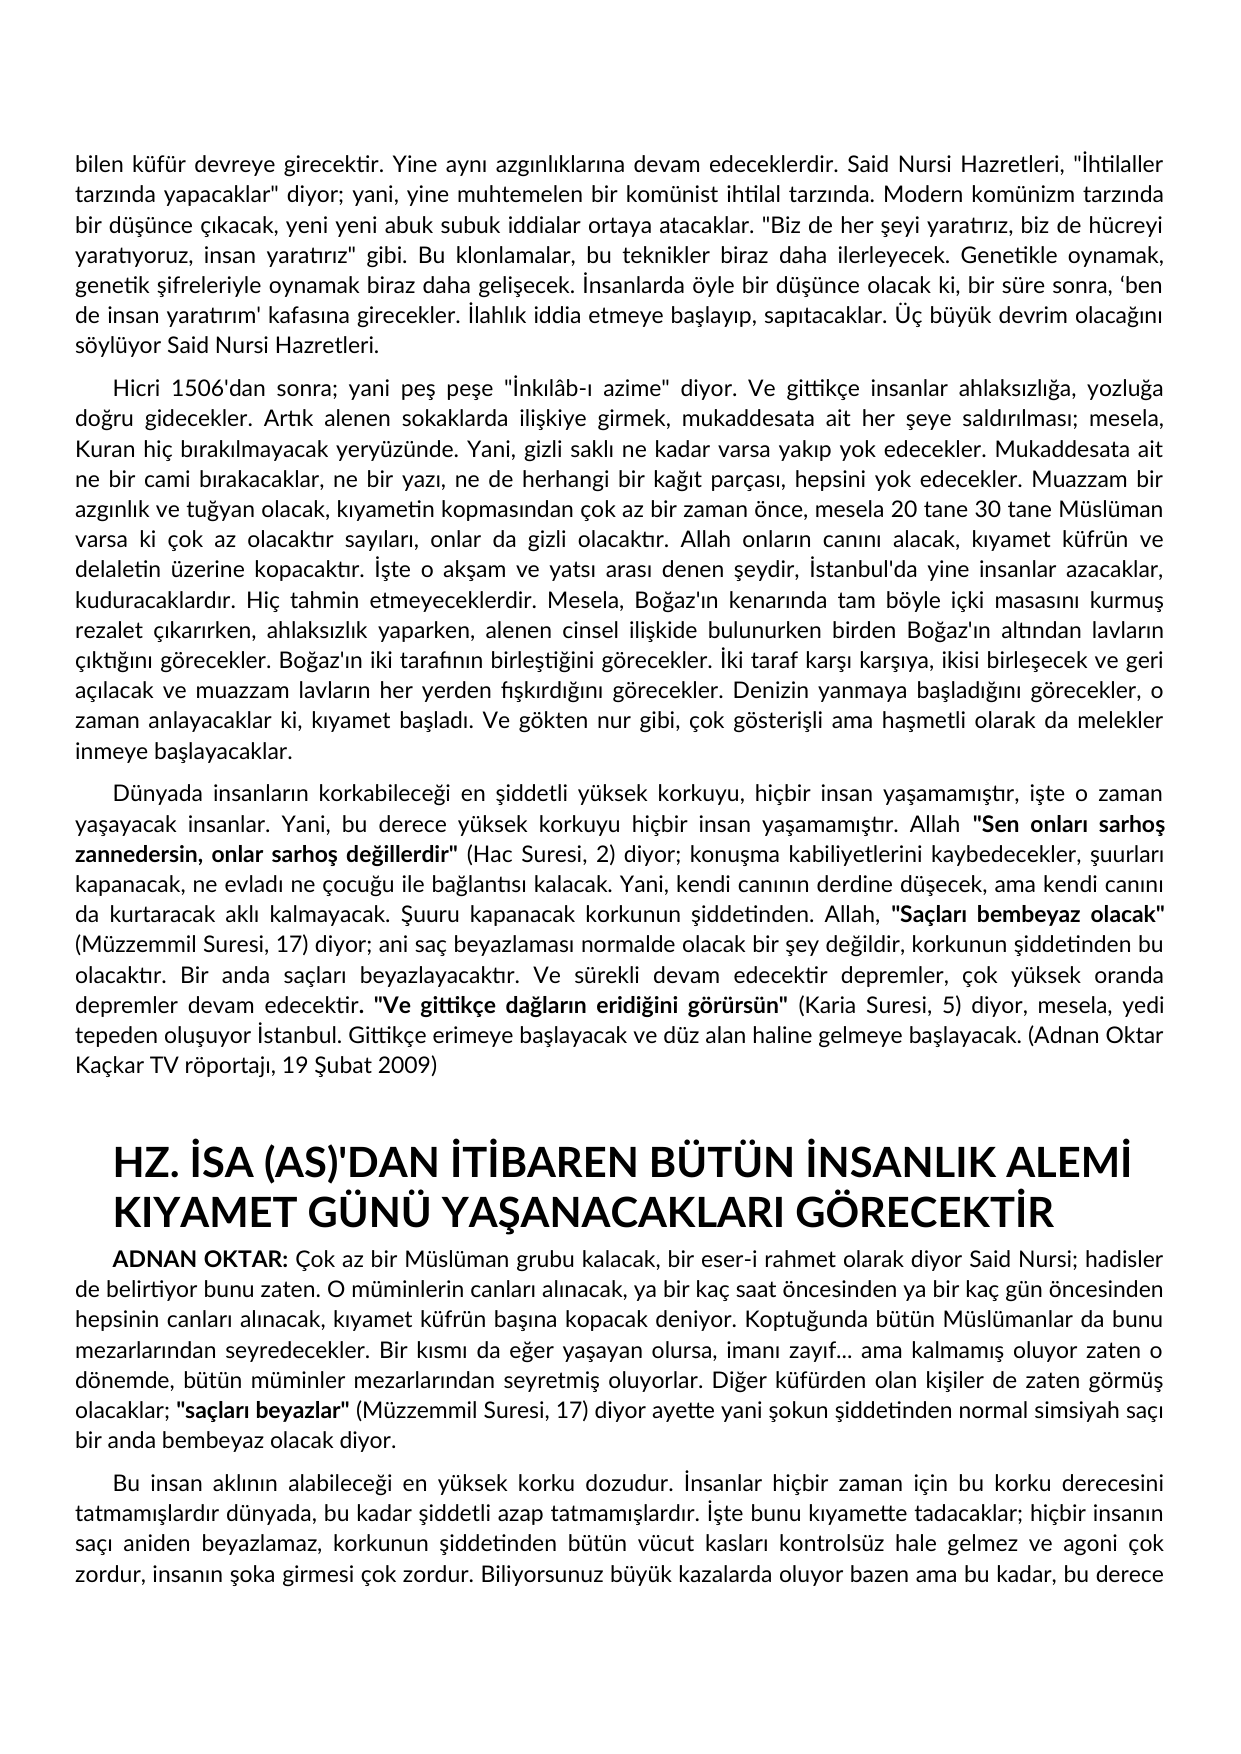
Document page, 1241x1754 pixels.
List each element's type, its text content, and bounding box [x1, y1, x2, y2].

text Dünyada insanların korkabileceği en şiddetli yüksek korkuyu, hiçbir insan yaşamamıştır, işte o zaman yaşayacak insanlar. Yani, bu derece yüksek korkuyu hiçbir insan yaşamamıştır. Allah "Sen onları sarhoş zannedersin, onlar sarhoş değillerdir" (Hac Suresi, 2) diyor; konuşma kabiliyetlerini kaybedecekler, şuurları kapanacak, ne evladı ne çocuğu ile bağlantısı kalacak. Yani, kendi canının derdine düşecek, ama kendi canını da kurtaracak aklı kalmayacak. Şuuru kapanacak korkunun şiddetinden. Allah, "Saçları bembeyaz olacak" (Müzzemmil Suresi, 17) diyor; ani saç beyazlaması normalde olacak bir şey değildir, korkunun şiddetinden bu olacaktır. Bir anda saçları beyazlayacaktır. Ve sürekli devam edecektir depremler, çok yüksek oranda depremler devam edecektir. "Ve gittikçe dağların eridiğini görürsün" (Karia Suresi, 5) diyor, mesela, yedi tepeden oluşuyor İstanbul. Gittikçe erimeye başlayacak ve düz alan haline gelmeye başlayacak. (Adnan Oktar Kaçkar TV röportajı, 19 Şubat 2009) [75, 779, 1165, 1078]
text ADNAN OKTAR: Çok az bir Müslüman grubu kalacak, bir eser-i rahmet olarak diyor Said Nursi; hadisler de belirtiyor bunu zaten. O müminlerin canları alınacak, ya bir kaç saat öncesinden ya bir kaç gün öncesinden hepsinin canları alınacak, kıyamet küfrün başına kopacak deniyor. Koptuğunda bütün Müslümanlar da bunu mezarlarından seyredecekler. Bir kısmı da eğer yaşayan olursa, imanı zayıf... ama kalmamış oluyor zaten o dönemde, bütün müminler mezarlarından seyretmiş oluyorlar. Diğer küfürden olan kişiler de zaten görmüş olacaklar; "saçları beyazlar" (Müzzemmil Suresi, 17) diyor ayette yani şokun şiddetinden normal simsiyah saçı bir anda bembeyaz olacak diyor. [75, 1245, 1165, 1453]
text bilen küfür devreye girecektir. Yine aynı azgınlıklarına devam edeceklerdir. Said Nursi Hazretleri, "İhtilaller tarzında yapacaklar" diyor; yani, yine muhtemelen bir komünist ihtilal tarzında. Modern komünizm tarzında bir düşünce çıkacak, yeni yeni abuk subuk iddialar ortaya atacaklar. "Biz de her şeyi yaratırız, biz de hücreyi yaratıyoruz, insan yaratırız" gibi. Bu klonlamalar, bu teknikler biraz daha ilerleyecek. Genetikle oynamak, genetik şifreleriyle oynamak biraz daha gelişecek. İnsanlarda öyle bir düşünce olacak ki, bir süre sonra, ‘ben de insan yaratırım' kafasına girecekler. İlahlık iddia etmeye başlayıp, sapıtacaklar. Üç büyük devrim olacağını söylüyor Said Nursi Hazretleri. [75, 150, 1165, 359]
text Bu insan aklının alabileceği en yüksek korku dozudur. İnsanlar hiçbir zaman için bu korku derecesini tatmamışlardır dünyada, bu kadar şiddetli azap tatmamışlardır. İşte bunu kıyamette tadacaklar; hiçbir insanın saçı aniden beyazlamaz, korkunun şiddetinden bütün vücut kasları kontrolsüz hale gelmez ve agoni çok zordur, insanın şoka girmesi çok zordur. Biliyorsunuz büyük kazalarda oluyor bazen ama bu kadar, bu derece [75, 1469, 1165, 1587]
subtitle HZ. İSA (AS)'DAN İTİBAREN BÜTÜN İNSANLIK ALEMİ KIYAMET GÜNÜ YAŞANACAKLARI GÖRECEKTİR [112, 1136, 1165, 1236]
text Hicri 1506'dan sonra; yani peş peşe "İnkılâb-ı azime" diyor. Ve gittikçe insanlar ahlaksızlığa, yozluğa doğru gidecekler. Artık alenen sokaklarda ilişkiye girmek, mukaddesata ait her şeye saldırılması; mesela, Kuran hiç bırakılmayacak yeryüzünde. Yani, gizli saklı ne kadar varsa yakıp yok edecekler. Mukaddesata ait ne bir cami bırakacaklar, ne bir yazı, ne de herhangi bir kağıt parçası, hepsini yok edecekler. Muazzam bir azgınlık ve tuğyan olacak, kıyametin kopmasından çok az bir zaman önce, mesela 20 tane 30 tane Müslüman varsa ki çok az olacaktır sayıları, onlar da gizli olacaktır. Allah onların canını alacak, kıyamet küfrün ve delaletin üzerine kopacaktır. İşte o akşam ve yatsı arası denen şeydir, İstanbul'da yine insanlar azacaklar, kuduracaklardır. Hiç tahmin etmeyeceklerdir. Mesela, Boğaz'ın kenarında tam böyle içki masasını kurmuş rezalet çıkarırken, ahlaksızlık yaparken, alenen cinsel ilişkide bulunurken birden Boğaz'ın altından lavların çıktığını görecekler. Boğaz'ın iki tarafının birleştiğini görecekler. İki taraf karşı karşıya, ikisi birleşecek ve geri açılacak ve muazzam lavların her yerden fışkırdığını görecekler. Denizin yanmaya başladığını görecekler, o zaman anlayacaklar ki, kıyamet başladı. Ve gökten nur gibi, çok gösterişli ama haşmetli olarak da melekler inmeye başlayacaklar. [75, 374, 1165, 764]
